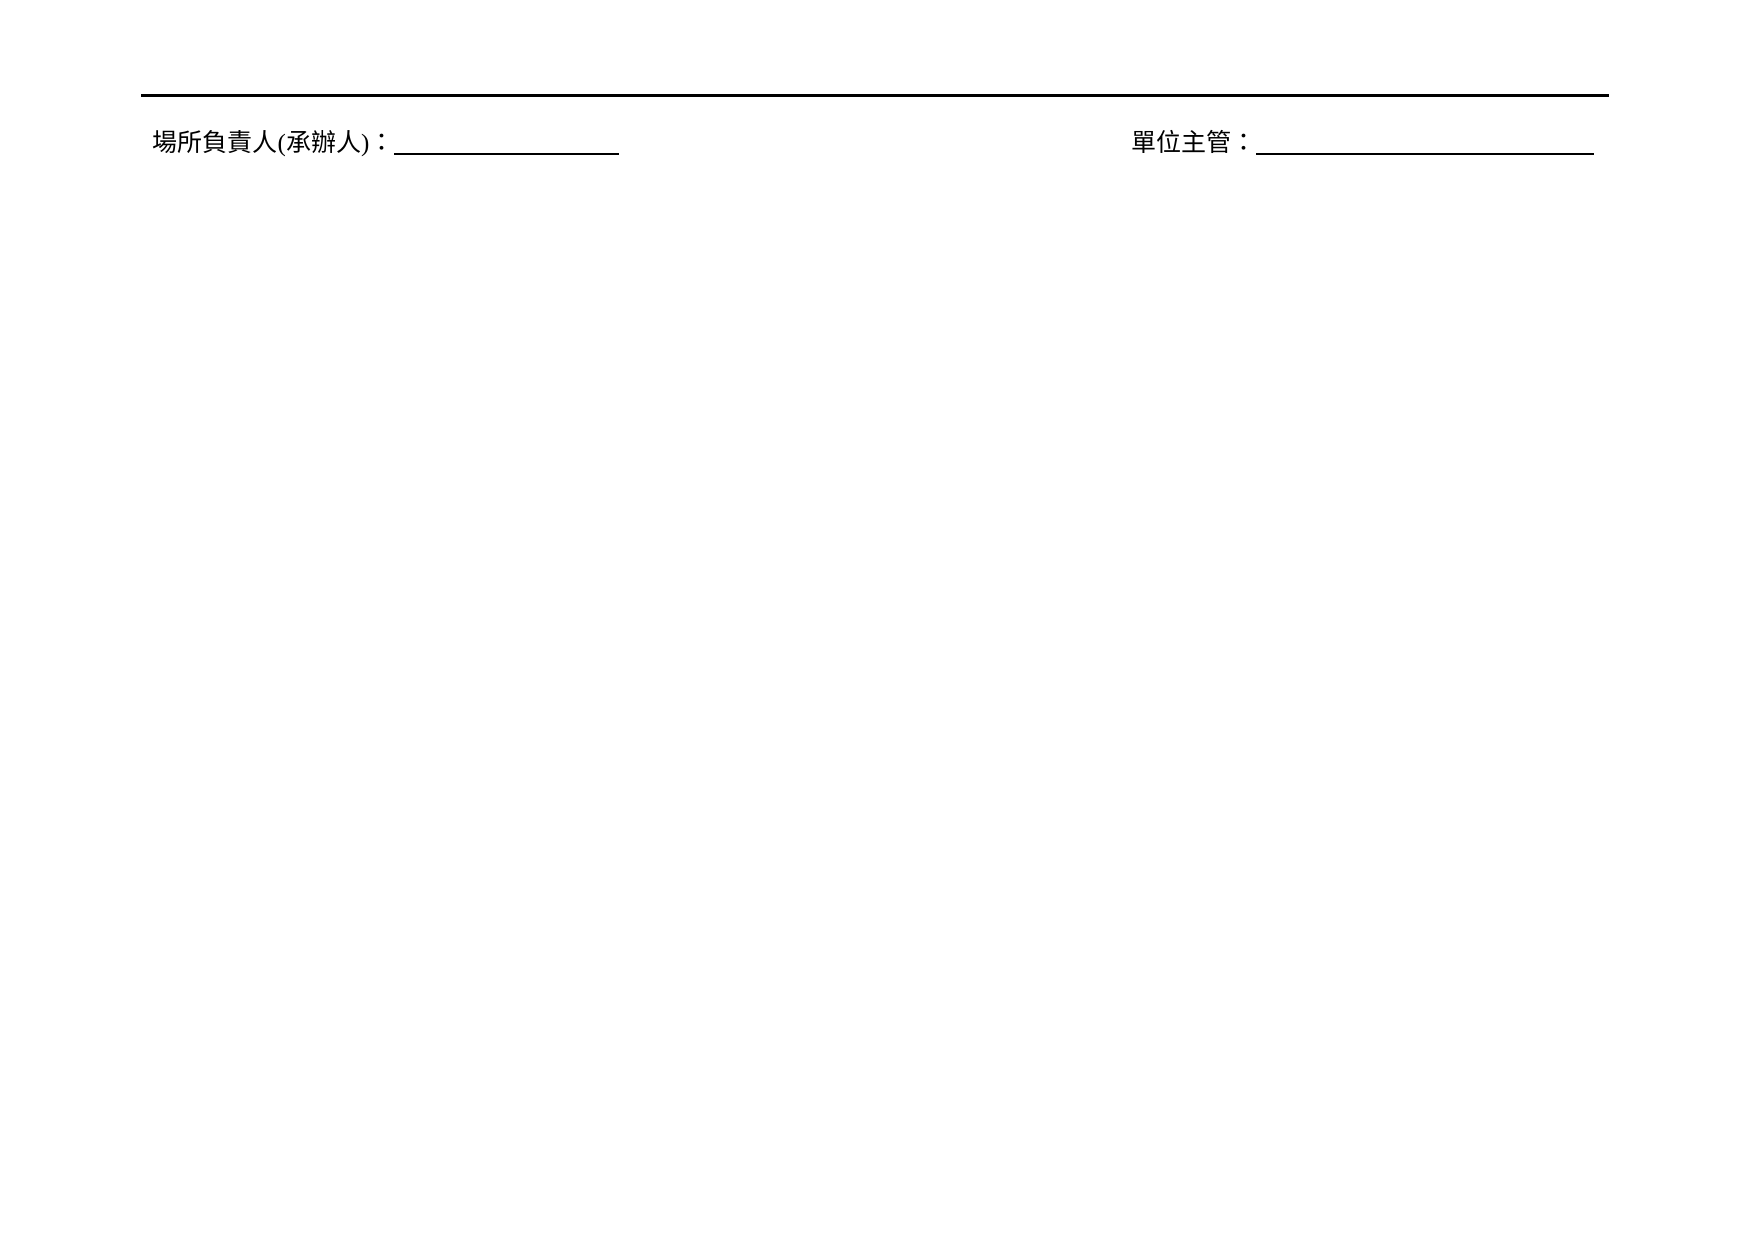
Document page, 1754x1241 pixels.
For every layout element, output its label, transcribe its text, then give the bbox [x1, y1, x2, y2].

table_cell 單位主管： [1120, 97, 1609, 158]
table_cell 場所負責人(承辦人)： [141, 97, 630, 158]
table_cell [630, 97, 1120, 158]
table_cell [1609, 94, 1613, 158]
